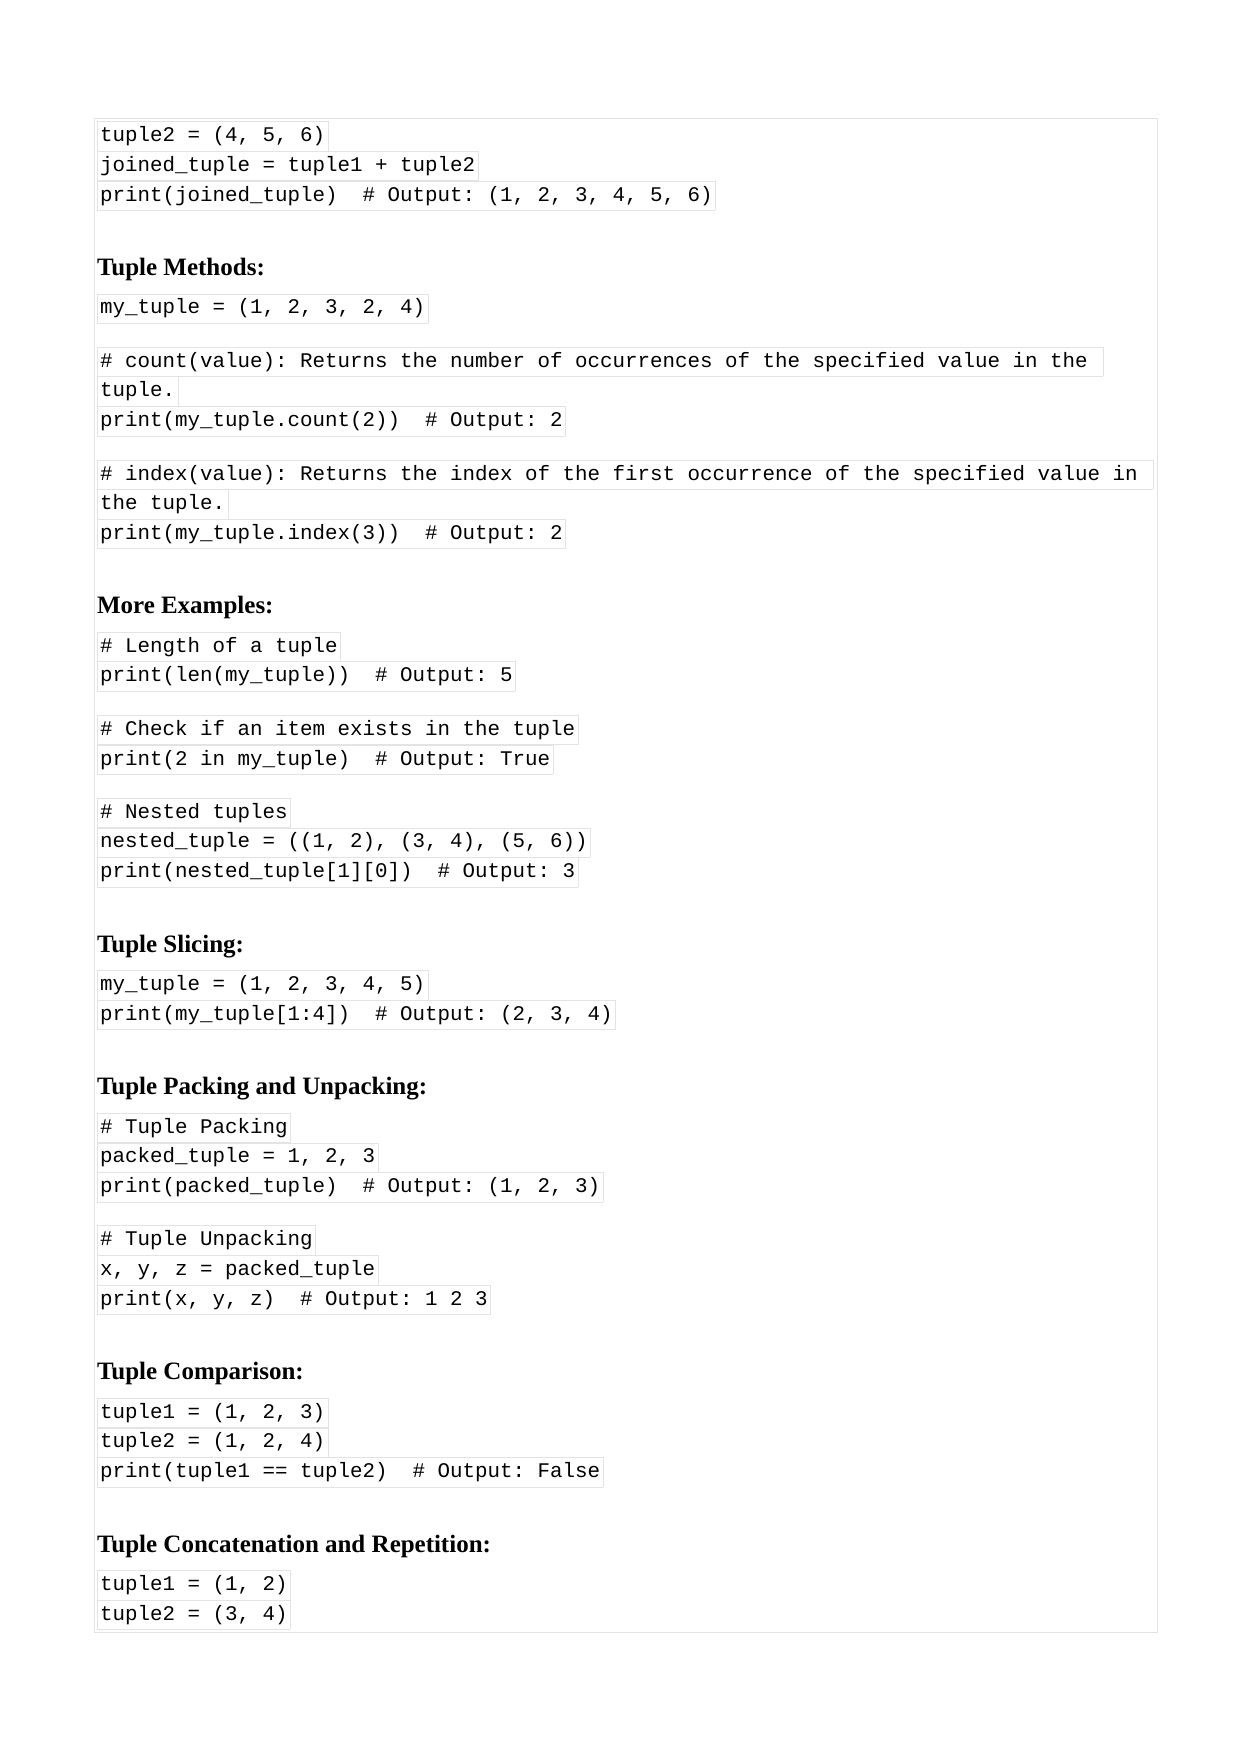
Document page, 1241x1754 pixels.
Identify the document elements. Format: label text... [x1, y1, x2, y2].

text print(my_tuple[1:4]) # Output: (2, 3, 4) [98, 1001, 615, 1029]
text print(my_tuple.count(2)) # Output: 2 [98, 407, 565, 436]
subtitle Tuple Slicing: [95, 926, 1157, 958]
text # Check if an item exists in the tuple [95, 712, 1157, 741]
text joined_tuple = tuple1 + tuple2 [98, 152, 478, 177]
text print(x, y, z) # Output: 1 2 3 [379, 1282, 1157, 1314]
text # Tuple Unpacking [95, 1222, 1157, 1252]
text tuple2 = (4, 5, 6) [95, 119, 1157, 148]
text [579, 854, 1157, 887]
text print(x, y, z) # Output: 1 2 3 [98, 1286, 490, 1314]
text # Nested tuples [95, 795, 1157, 824]
text print(packed_tuple) # Output: (1, 2, 3) [98, 1173, 603, 1202]
text joined_tuple = tuple1 + tuple2 [329, 148, 1157, 177]
subtitle More Examples: [95, 587, 1157, 619]
text print(joined_tuple) # Output: (1, 2, 3, 4, 5, 6) [98, 182, 715, 210]
text print(tuple1 == tuple2) # Output: False [329, 1454, 1157, 1487]
text x, y, z = packed_tuple [316, 1252, 1157, 1282]
text print(my_tuple[1:4]) # Output: (2, 3, 4) [429, 997, 1157, 1029]
text print(my_tuple.index(3)) # Output: 2 [229, 516, 1157, 548]
text # Length of a tuple [95, 629, 1157, 658]
text print(len(my_tuple)) # Output: 5 [98, 662, 515, 691]
text # Tuple Packing [95, 1110, 1157, 1139]
text print(my_tuple.count(2)) # Output: 2 [179, 403, 1157, 436]
text nested_tuple = ((1, 2), (3, 4), (5, 6)) [291, 824, 1157, 854]
text my_tuple = (1, 2, 3, 4, 5) [95, 967, 1157, 997]
subtitle Tuple Comparison: [95, 1353, 1157, 1385]
text [554, 741, 1157, 774]
text nested_tuple = ((1, 2), (3, 4), (5, 6)) [98, 829, 590, 854]
text print(tuple1 == tuple2) # Output: False [98, 1458, 603, 1487]
text print(joined_tuple) # Output: (1, 2, 3, 4, 5, 6) [479, 177, 1157, 210]
subtitle Tuple Packing and Unpacking: [95, 1068, 1157, 1100]
text tuple1 = (1, 2, 3) [95, 1395, 1157, 1424]
text # index(value): Returns the index of the first occurrence of the specified value in the tuple. [95, 456, 1157, 516]
text print(len(my_tuple)) # Output: 5 [341, 658, 1157, 691]
text print(packed_tuple) # Output: (1, 2, 3) [379, 1169, 1157, 1202]
text [329, 1424, 1157, 1454]
text # count(value): Returns the number of occurrences of the specified value in the tuple. [95, 344, 1157, 403]
text print(nested_tuple[1][0]) # Output: 3 [98, 858, 578, 887]
subtitle Tuple Concatenation and Repetition: [95, 1526, 1157, 1557]
text x, y, z = packed_tuple [98, 1256, 378, 1282]
text packed_tuple = 1, 2, 3 [291, 1139, 1157, 1169]
subtitle Tuple Methods: [95, 249, 1157, 281]
text my_tuple = (1, 2, 3, 2, 4) [95, 290, 1157, 323]
text tuple2 = (3, 4) [95, 1597, 1157, 1632]
text tuple2 = (1, 2, 4) [98, 1429, 328, 1454]
text print(2 in my_tuple) # Output: True [98, 746, 553, 774]
text print(my_tuple.index(3)) # Output: 2 [98, 520, 565, 548]
text packed_tuple = 1, 2, 3 [98, 1144, 378, 1169]
text tuple1 = (1, 2) [95, 1567, 1157, 1597]
